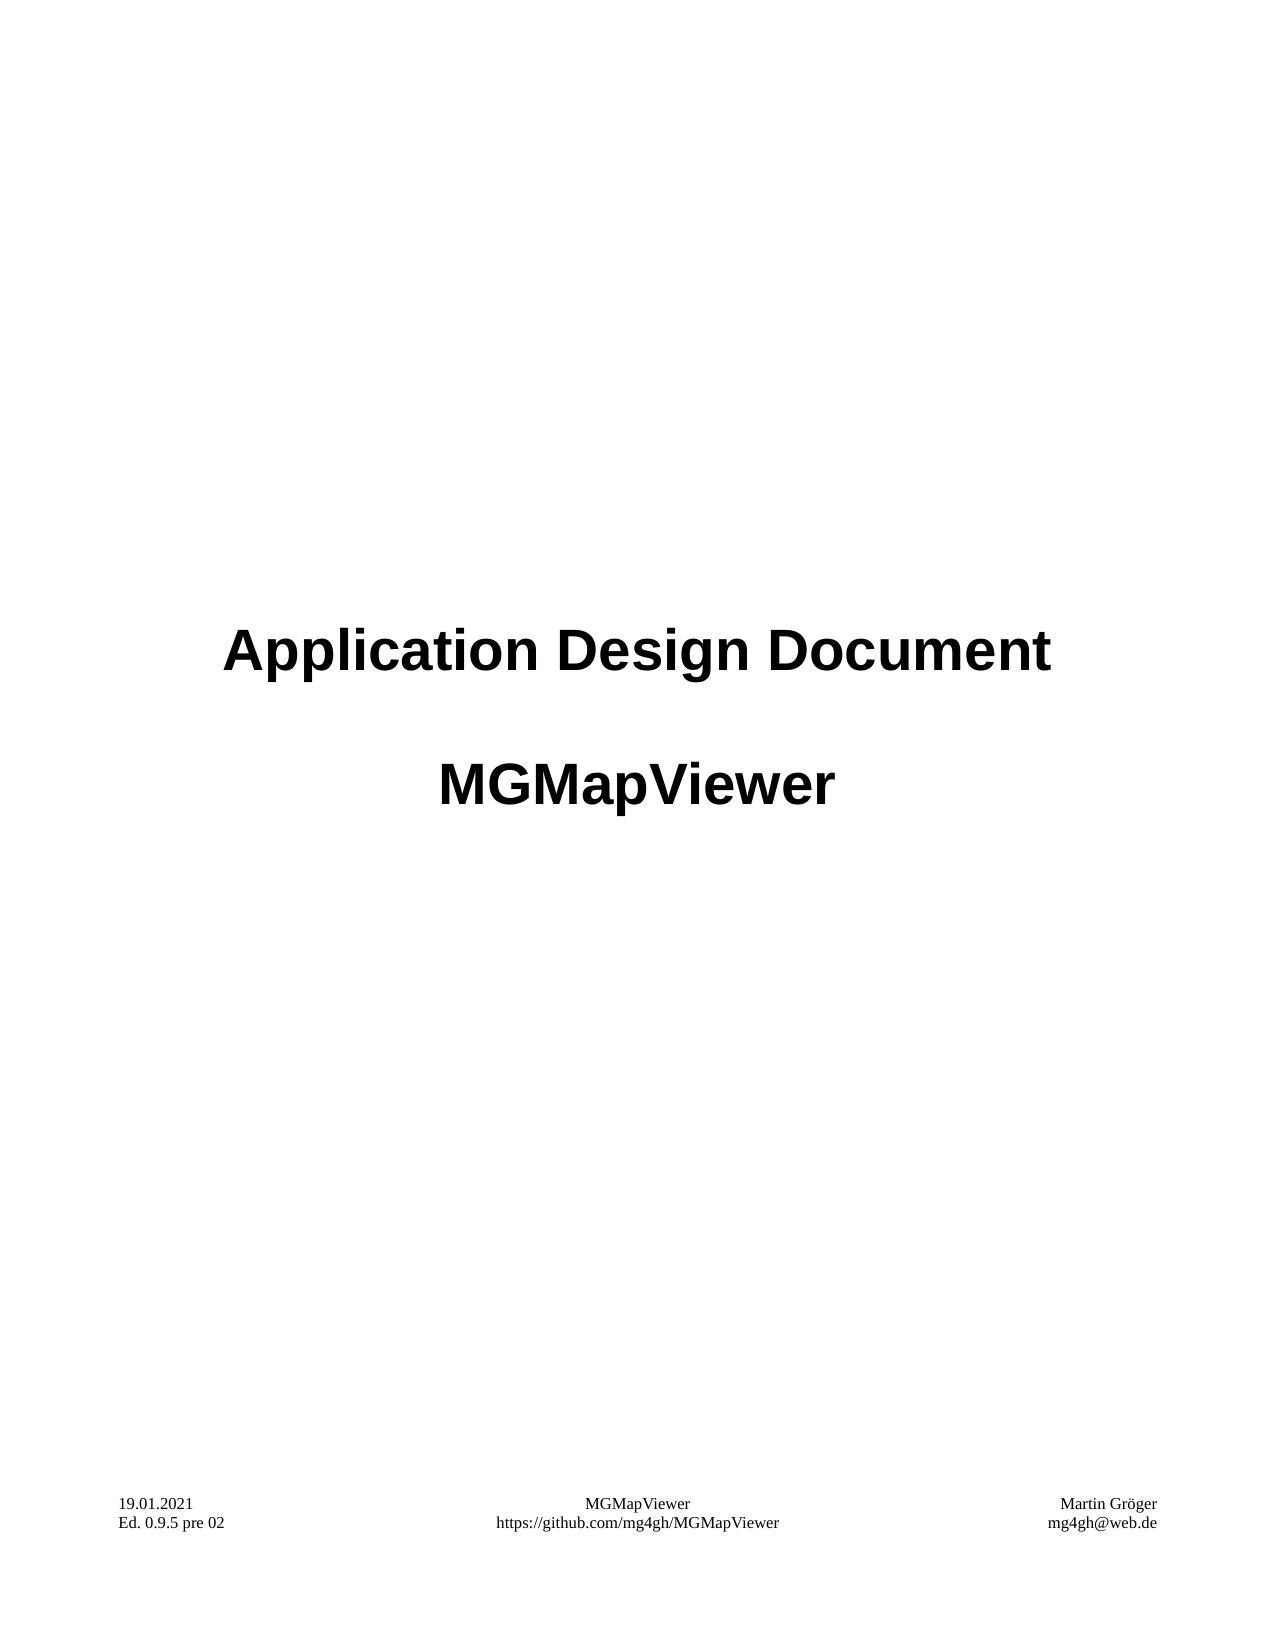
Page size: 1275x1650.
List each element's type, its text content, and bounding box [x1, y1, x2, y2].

title Application Design Document MGMapViewer [118, 616, 1157, 817]
